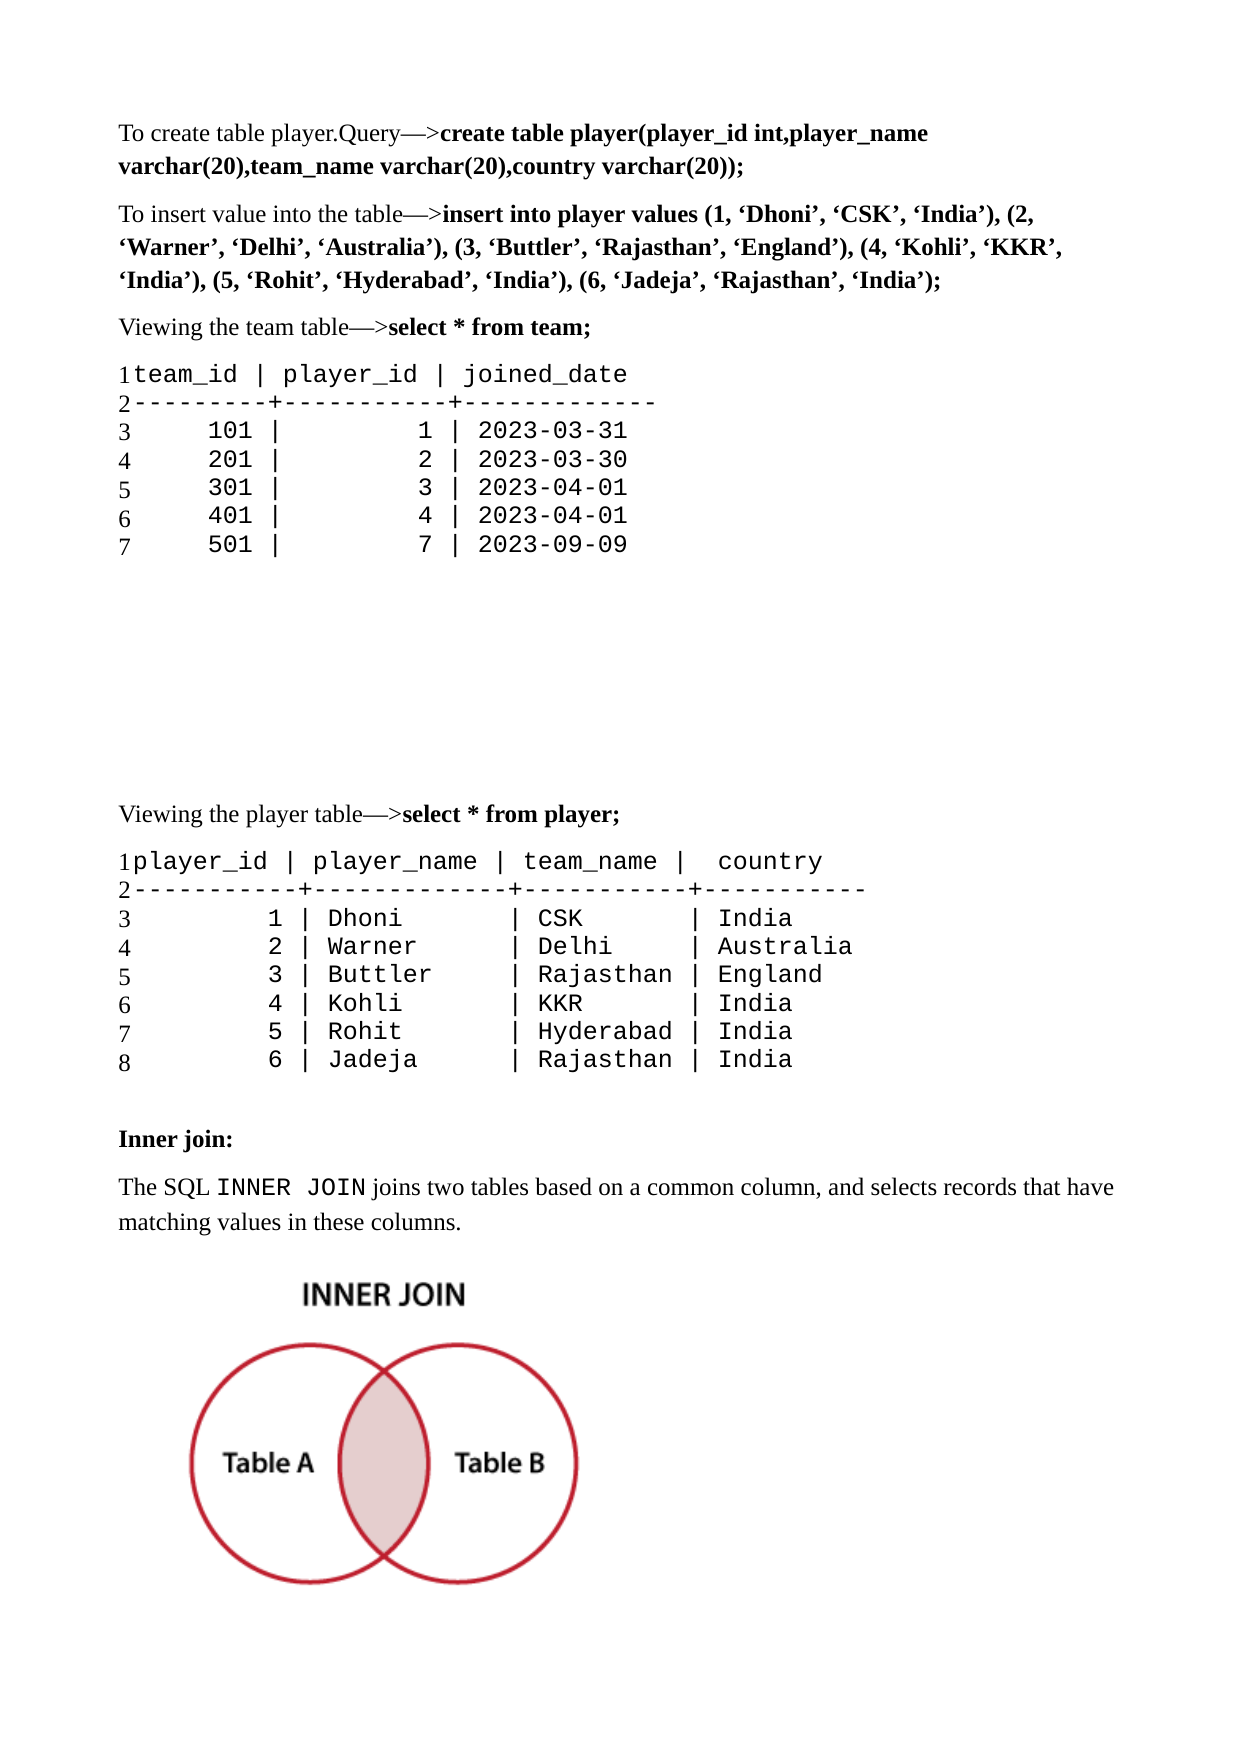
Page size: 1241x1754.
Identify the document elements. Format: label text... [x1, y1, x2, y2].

table_header team_id | player_id | joined_date ---------+-----------+------------- 101 | 1 | 2023-03-31 201 | 2 | 2023-03-30 301 | 3 | 2023-04-01 401 | 4 | 2023-04-01 501 | 7 | 2023-09-09 [133, 360, 682, 561]
text To create table player.Query—>create table player(player_id int,player_name varchar(20),team_name varchar(20),country varchar(20)); [118, 118, 1122, 180]
table_header 1 2 3 4 5 6 7 8 [118, 847, 133, 1077]
text Viewing the team table—>select * from team; [118, 312, 1122, 341]
picture [118, 1254, 651, 1609]
text The SQL INNER JOIN joins two tables based on a common column, and selects records that have matching values in these columns. [118, 1172, 1122, 1236]
text To insert value into the table—>insert into player values (1, ‘Dhoni’, ‘CSK’, ‘India’), (2, ‘Warner’, ‘Delhi’, ‘Australia’), (3, ‘Buttler’, ‘Rajasthan’, ‘England’), (4, ‘Kohli’, ‘KKR’, ‘India’), (5, ‘Rohit’, ‘Hyderabad’, ‘India’), (6, ‘Jadeja’, ‘Rajasthan’, ‘India’); [118, 199, 1122, 293]
table_header player_id | player_name | team_name | country -----------+-------------+-----------+----------- 1 | Dhoni | CSK | India 2 | Warner | Delhi | Australia 3 | Buttler | Rajasthan | England 4 | Kohli | KKR | India 5 | Rohit | Hyderabad | India 6 | Jadeja | Rajasthan | India [133, 847, 900, 1077]
text Viewing the player table—>select * from player; [118, 799, 1122, 828]
text Inner join: [118, 1124, 1122, 1153]
table_header 1 2 3 4 5 6 7 [118, 360, 133, 561]
